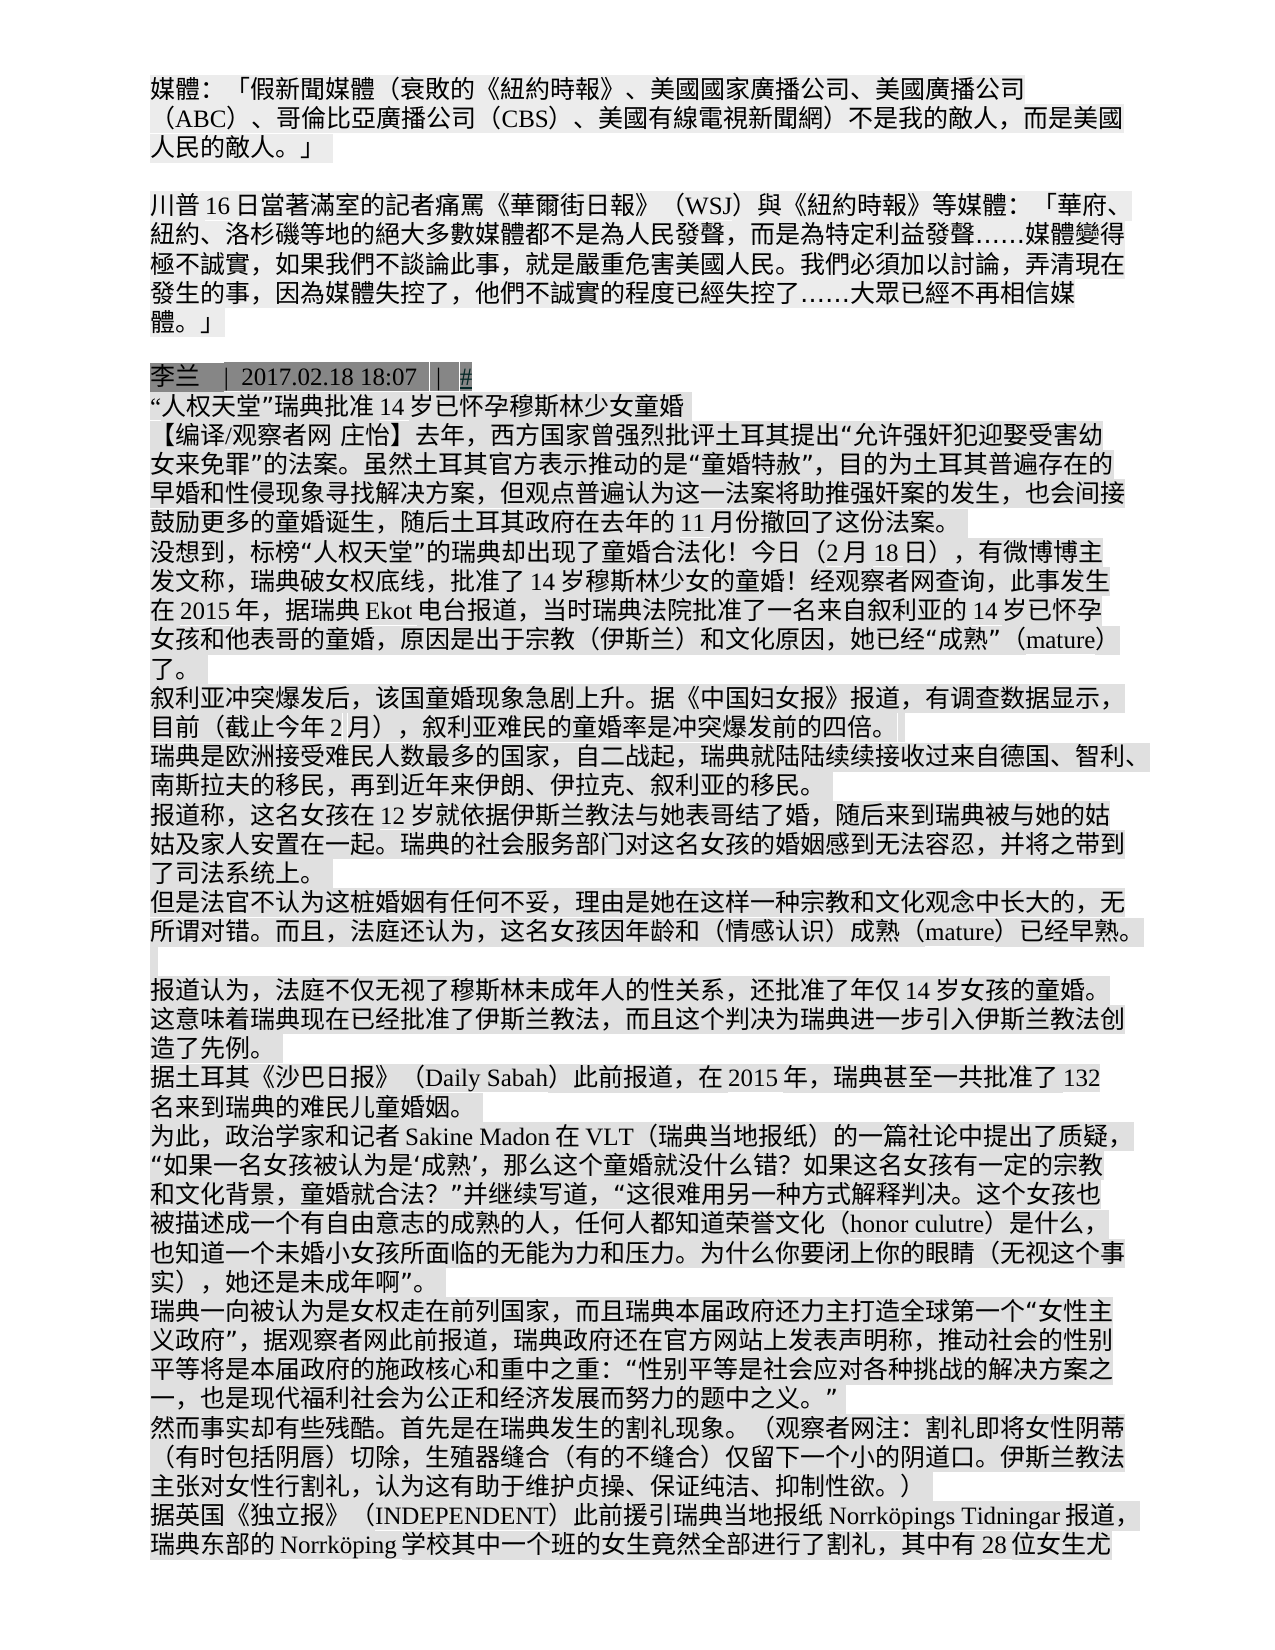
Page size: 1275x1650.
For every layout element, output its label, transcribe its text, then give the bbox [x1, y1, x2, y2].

text “人权天堂”瑞典批准14岁已怀孕穆斯林少女童婚 【编译/观察者网 庄怡】去年，西方国家曾强烈批评土耳其提出“允许强奸犯迎娶受害幼女来免罪”的法案。虽然土耳其官方表示推动的是“童婚特赦”，目的为土耳其普遍存在的早婚和性侵现象寻找解决方案，但观点普遍认为这一法案将助推强奸案的发生，也会间接鼓励更多的童婚诞生，随后土耳其政府在去年的11月份撤回了这份法案。 没想到，标榜“人权天堂”的瑞典却出现了童婚合法化！今日（2月18日），有微博博主发文称，瑞典破女权底线，批准了14岁穆斯林少女的童婚！经观察者网查询，此事发生在2015年，据瑞典Ekot电台报道，当时瑞典法院批准了一名来自叙利亚的14岁已怀孕女孩和他表哥的童婚，原因是出于宗教（伊斯兰）和文化原因，她已经“成熟”（mature）了。 叙利亚冲突爆发后，该国童婚现象急剧上升。据《中国妇女报》报道，有调查数据显示，目前（截止今年2月），叙利亚难民的童婚率是冲突爆发前的四倍。 瑞典是欧洲接受难民人数最多的国家，自二战起，瑞典就陆陆续续接收过来自德国、智利、南斯拉夫的移民，再到近年来伊朗、伊拉克、叙利亚的移民。 报道称，这名女孩在12岁就依据伊斯兰教法与她表哥结了婚，随后来到瑞典被与她的姑姑及家人安置在一起。瑞典的社会服务部门对这名女孩的婚姻感到无法容忍，并将之带到了司法系统上。 但是法官不认为这桩婚姻有任何不妥，理由是她在这样一种宗教和文化观念中长大的，无所谓对错。而且，法庭还认为，这名女孩因年龄和（情感认识）成熟（mature）已经早熟。 报道认为，法庭不仅无视了穆斯林未成年人的性关系，还批准了年仅14岁女孩的童婚。这意味着瑞典现在已经批准了伊斯兰教法，而且这个判决为瑞典进一步引入伊斯兰教法创造了先例。 据土耳其《沙巴日报》（Daily Sabah）此前报道，在2015年，瑞典甚至一共批准了132名来到瑞典的难民儿童婚姻。 为此，政治学家和记者Sakine Madon在VLT（瑞典当地报纸）的一篇社论中提出了质疑，“如果一名女孩被认为是‘成熟’，那么这个童婚就没什么错？如果这名女孩有一定的宗教和文化背景，童婚就合法？”并继续写道，“这很难用另一种方式解释判决。这个女孩也被描述成一个有自由意志的成熟的人，任何人都知道荣誉文化（honor culutre）是什么，也知道一个未婚小女孩所面临的无能为力和压力。为什么你要闭上你的眼睛（无视这个事实），她还是未成年啊”。 瑞典一向被认为是女权走在前列国家，而且瑞典本届政府还力主打造全球第一个“女性主义政府”，据观察者网此前报道，瑞典政府还在官方网站上发表声明称，推动社会的性别平等将是本届政府的施政核心和重中之重：“性别平等是社会应对各种挑战的解决方案之一，也是现代福利社会为公正和经济发展而努力的题中之义。” 然而事实却有些残酷。首先是在瑞典发生的割礼现象。（观察者网注：割礼即将女性阴蒂（有时包括阴唇）切除，生殖器缝合（有的不缝合）仅留下一个小的阴道口。伊斯兰教法主张对女性行割礼，认为这有助于维护贞操、保证纯洁、抑制性欲。） 据英国《独立报》（INDEPENDENT）此前援引瑞典当地报纸Norrköpings Tidningar报道，瑞典东部的Norrköping学校其中一个班的女生竟然全部进行了割礼，其中有28位女生尤为严重，此外当年学校卫生部门总共发现了60例的个案。 INDEPENDENT报道称，从1982年起，在瑞典进行割礼可被判处监禁，1999年后，政府扩展法律至境外，即表示在境外割礼依旧违法。 其次，据观察者网此前报道，综合瑞典犯罪统计数据中心、瑞典警察局、美国中央情报局等多个权威机构发布的数据，自2011年以来，瑞典的强奸率（每10万人中发生的强奸案有68例）已经连续6年居欧洲首位。 另外值得一提的是，瑞典强奸案的嫌犯77.6%都是难民。 强奸案的泛滥目前已经严重影响了瑞典的社会健康度。瑞典每日新闻（Dagens Nyheter）通过长时间调查得出结论，由于国内民众越来越缺乏安全感，2016年瑞典女性晚上独自出行的次数比2006年下降了三分之一。 全球来看，2011年全世界强奸率最高的国家是非洲的莱索托，每10万人中的强奸案为88.6件。有专家分析这很大程度上要归因于莱索托国内女性地位极为低下。 [150, 392, 1125, 1560]
text 川普講得完全正確。這些西方主流媒體總是做為特定利益的傳聲筒，渲染他們想渲染的，淡化 (或乾脆完全忽略)一切對他們不利的，斷章取義，誇大扭曲，避重就輕，移花接木，愚化人心。 在台灣，不管藍綠，你這樣講沒有人會信，人們會覺得你是不是頭殼壞去，是不是性格偏激。今天，假若你在公眾場合閱讀比方說華盛頓郵報或紐約時報，人們一定會覺得你好棒好厲害好有國際觀哦，而且還是看英文報紙耶，真了不起。你若跟人們說這些是膚淺低能、沒有營養、既不誠實而且非常不道德的垃圾媒體，你看在這島上會有幾個人認同你所說的？應該是趨近於零吧。 西方主流媒體因為遍及全世界，所以危害程度自然也就相對比較大；但若論及媒體本身的素質，當然還是遠遠勝過台灣這些綠油油的媒體，比方說自由時報，民報，或是幾年前換了社長之後的蘋果日報等等等。 台灣這些綠油油的媒體，特別是自由時報，純粹就是一個完全以造謠抹黑以及各種扭曲與渲染方式宣揚仇中反華的邪惡政治組織與利益團體，真是非常邪惡，傷害人性應有的分寸與是非廉恥，一味就是要妖魔化中國與中國人，盡一切力量挑起台灣人對大陸人的仇恨與厭惡，並且在這同時，大力吹捧綠營，大力神化一大堆人渣政客，並且捧出各種(往往品性不端並且同樣仇中反華的)所謂學界領袖、意見領袖、社運領袖與學運領袖等等等。 這樣一種傷害人性的媒體，居然是台灣最多人喜歡閱讀的報紙，真是很不可思議，怎麼會有人花錢去買一份沒有半點可信度，完全以造謠扭曲與渲染為常態的報紙，並且鼓吹族群仇恨不遺餘力。 在黨外時代，負責造謠抹黑以及洗腦社會大眾的是國民黨控制下的中國時報與聯合報、民生報等等一大堆媒體，完全就是抬舉國民黨的一切，醜化幾乎所有的反對聲音。十幾二十年前，綠營勢力迅速壯大，中國時報與聯合報逐漸改邪歸正。真沒想到，換成綠油油的媒體充當洗腦工具後，卻迅速墮落得遠遠比當年為非作歹的中國時報與聯合報還要齷齪邪惡一百倍，居然對於造謠抹黑以及挑撥族群仇恨完全沒有半點羞恥心，為了特定利益與政治目的，不擇手段。 任何政黨或政府或上層菁英階級都必然有其傳聲筒，都必然會渲染、扭曲與偏頗，都必然會努力洗腦社會大眾，這是媒體本質，一如西方主流媒體之常態，本不足為奇。但是，不管什麼樣的傳聲筒都不應刻意造謠，不應顛倒最基本的是非黑白，不應一味為虎作倀，睜眼說瞎話，白的硬是說成黑，邪惡醜陋的卻捧成光明燦爛。更絕對不應該鼓吹族群仇恨，這樣一種作為是應當繩之以法、下十八層地獄的。就比方說大陸媒體再怎麼反美反日，也不至於鼓吹民眾去仇視美國 "人" 或醜化日本 "人" 或敵視美國與日本的文化做為報社宗旨。 天底下不可能有什麼天然統或天然獨這種變態生物，統獨思維一定是後天養成的。要鼓吹統或鼓吹獨，我沒意見。問題是，當一個島上的年輕一代，居然會有諸如 "支那賤畜"、"支那賤種" 這樣的一種仇視、鄙視中國人的言辭與心思，難道這會是一種 "天然" 產生的病態心理現象？難道它不就是綠營及其同路人與御用媒體十幾二十年來的仇恨洗腦教育的結果？甚至把台灣社會給 "法西斯化" 到這樣一種地步：就連你不願仇視大陸人都不行！就連你寫文章提到大陸上比方說某個好朋友或某個路人甲心地不錯，或是提到大陸某個鄉下的某一個班級同學之間的感情很動人等等，居然連這樣的 "美言" 也不行，居然連這樣都是一種思想不忠貞、不愛台灣的罪證，都有可能為你招來痛苦禍患與攻擊。 真難想像，怎麼會有這樣一大群人，居然痛恨大陸人痛恨到這種地步？這會是天然產生的嗎？當然不是。倘若是的話，精神病理學診斷教科書上肯定得多列上一條診斷名稱了。 我不相信所有台灣人全都愚蠢遲鈍到完全看不出來台灣社會這樣一種病態發展。不可能所有人都看不出來，而是當做沒看見，盡量明哲保身，噤若寒蟬，不跟大多數人唱反調，以免淪為少數一方，進而危害自身利益。在我看來，與其說生了病的人或很容易被洗腦的蠢材們很可惡，倒不如說真正令人厭惡(至少是令我厭惡)的是那些知道是非、知道問題之所在、但卻明哲保身、裝聾作啞的人。 其實我也很想裝聾作啞。生活艱辛困頓之餘，我甚至也常想成為主流利益階級的一份子，當個大官小官部長院長或什麼國營事業董事長，最好能吃香喝辣，最好是財產能迅速增加幾個零；我知道榮華所在，可我就是做不到。 另一方面，我也常如此告訴自己：台灣人不值得你為他付出什麼犧牲；過去曾經傻過就算了，往後我可不想再為這樣一群所謂同胞付出代價。總之，我能理解盡量求取一己舒適（至少讓生活減少一些天災人禍）的渴望，但我不明白的是，當你面對眼前無所不在的惡人惡事，當你面對普遍的不公不義，難道你連一點點身為一個 "人" 所應有的義憤或一絲絲的浪漫衝動也沒有？當你看到比方說一個小孩溺水或身陷火海，難道你都沒有半點想要奮不顧身去救人的衝動？當你看到詐騙集團肆虐愚夫愚婦，難道你都不會想發出點聲音，提醒旁人小心詐騙？當你看到歹徒在水庫裏下毒，危害眾人，難道你永遠都還只是想著一己生活之安穩無憂與前途輝煌？ 我最鄙視的不是那些很容易被人洗腦、蠢到爆的受害者，也不是那些良心被狗吃了的加害者，而是那些 "知道" 很多道理、"知道" 很多是非，但卻幾乎什麼都不做，永遠只想著一己舒適、永遠知道該怎麼明哲保身、從來不會給自己惹來一點點不利的人。這樣一些人，缺少了生命應有的一種東西："溫度"。 你光 "知道" 這個、"知道＂那個是沒有任何意義的，重點不是 "知道＂（knowing），而是熱情(passion)；重點不是真理本身，重點是 "你" 和所謂 "真理" 之間的 "關係"。 一個人有可能光是 "知道" 愛但卻心裏沒有愛嗎？有可能嗎？天底下會有這樣一種戀人嗎？knowing without passion? knowing without feeling？光是 "知道" 愛但他心裏並沒有愛的 "感覺" 或 "熱情"？有可能嗎？ 真理也一樣，嘴巴講，誰不會？很多所謂基督徒整本聖經都會倒著背咧。可是，光是 "知道" 一大堆是非善惡有什麼意義嗎？重點不是 "知道"，而是你到底有什麼感覺(feeling)？"感覺" 這東西肉眼看不到，但它確實存在。也許你會說，"我好有感覺哦"。對此我將啞口無言，畢竟我沒法證明你究竟是不是真的好有感覺。這樣一種道德問題，當然也只能各人捫心自問，它是屬於你和上帝之間的問題，你自己理應心知肚明自己是否對得起自己的一大堆所謂 "知道＂。 平常生活中或私底下，我極度不喜歡與人談起任何有關政治的話題，偏偏一堆人打電話或寫信給我無非就是要談論藍綠政治或選舉這一類，我不想傷害人們的感情，於是經常被迫有一搭沒一搭地談些蠢到爆的政治話題，實在是痛苦到極點，簡直可以說比死還痛苦。因為，所謂戀人，並不是一個一直討論愛情的本質與真諦的人。化學可以討論，物理可以討論，但世上有些東西是不應該討論的，它不是一種以命題或話語形式存在的東西。 或者也可以這麼說，當你真的是一個 "戀人" 時，你的每一句話、每一個行為，自然就是愛或恨的具體表現了。相反地，倘若你不是個戀人，那麼，你的一切有關愛的討論，不但全屬多餘，而且令人厭惡。 生活中，經常有很多很多自我滿意度非常高的基督徒，這些人往往個個生活優渥，父慈子孝兄友弟恭事業有成，自以為是個生活楷模，於是老是抓住我不放，傳教傳個不停，一副好像救世主要拯救我這個冥頑不靈的迷途羔羊似的，滿口主啊耶穌啊，它媽的我還鳳梨酥咧，我總覺得很尷尬，很痛苦，因為那些東西有什麼好談的呢？相反地，倘若你真的是個基督徒，那麼，你根本什麼都不用說，我自然就會相信你所說所做的一切。 我常擔心巴勒網是不是帶來一種毫無意義的清談，不但無益，而且有害，純粹消費、消耗人們的熱情，讓人們以為事情就只是這樣，談一談，酸一酸，罵一罵，笑一笑，灑灑口水，頂多掉兩滴清淚，然後便又回到原有生活中，彷彿什麼事情也沒發生過，彷彿這一切只是一種可有可無的身外事，只需偶而上上網看一看，寫一寫，罵一罵，就像只是撒了一泡尿，然後就沒事了。 陳真 2017. 2. 18. ======================== 美國總統大戰美國媒體 川普：紐約時報、三大電視網、CNN都是人民公敵！ 風傳媒 作者廖綉玉 2017年2月18日 美國總統川普素與媒體交惡，去年競選期間就不時痛罵媒體「噁心墮落」，批評報導偏頗不公，上任後更是火力全開，無論是就職典禮觀禮人數、佛林私通俄羅斯案、川普疑勾結俄國等相關報導，川普通常會立刻在推特大罵那些都是不實報導，他16日特地召開白宮記者會，花了一個多小時砲轟媒體「不誠實」，7次怒稱那些報導都是「假新聞」，當天還發布「主流媒體可信度」線上問卷，17日更加重攻擊力道，在推特點名好幾家主流媒體是「美國人民公敵」。川普對峙媒體的激烈程度與規模可謂前所未見。 川普17日前往佛羅里達州棕櫚灘巿（Palm Beach）度周末，下午4點22分抵達旗下的「馬阿拉歌俱樂部」（Mar-a-Lago Club），10分鐘後立刻在推特發難：「假新聞媒體（衰敗的《紐約時報》（New York Times）、國家廣播公司（NBC）、美國有線電視新聞網（CNN）不是我的敵人，而是美國人民的敵人，噁心！」 這則推文隨即被刪除，但16分鐘後，川普再度在推特寫了類似的內容，但多點名了2家媒體：「假新聞媒體（衰敗的《紐約時報》、美國國家廣播公司、美國廣播公司（ABC）、哥倫比亞廣播公司（CBS）、美國有線電視新聞網）不是我的敵人，而是美國人民的敵人。」 川普16日當著滿室的記者痛罵《華爾街日報》（WSJ）與《紐約時報》等媒體：「華府、紐約、洛杉磯等地的絕大多數媒體都不是為人民發聲，而是為特定利益發聲……媒體變得極不誠實，如果我們不談論此事，就是嚴重危害美國人民。我們必須加以討論，弄清現在發生的事，因為媒體失控了，他們不誠實的程度已經失控了……大眾已經不再相信媒體。」 [150, 75, 1125, 337]
text 李兰 | 2017.02.18 18:07 | # [150, 362, 1125, 392]
